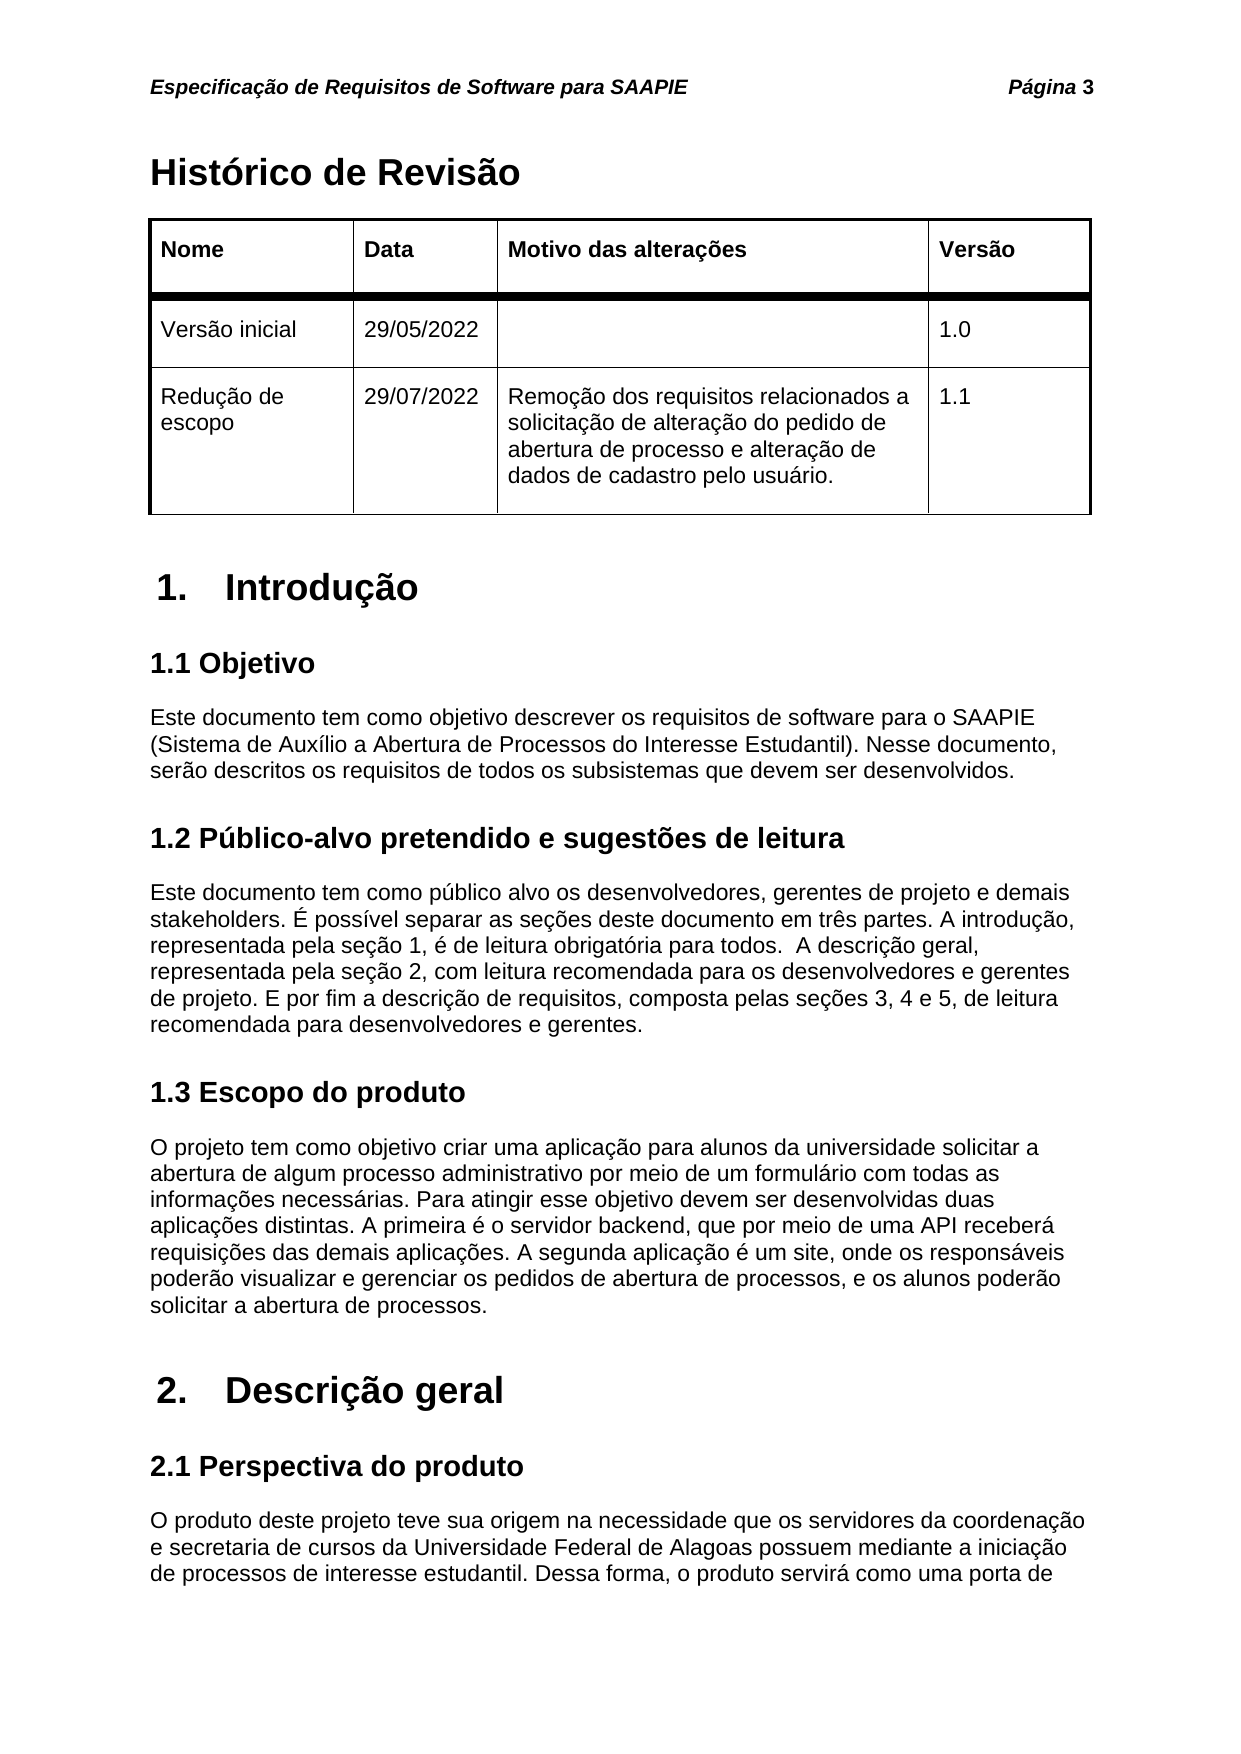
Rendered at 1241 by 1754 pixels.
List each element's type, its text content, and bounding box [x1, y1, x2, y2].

subtitle Descrição geral [187, 1368, 1090, 1411]
table_cell 1.0 [929, 301, 1089, 367]
subtitle 1.3 Escopo do produto [150, 1075, 1090, 1108]
subtitle 1.2 Público-alvo pretendido e sugestões de leitura [150, 821, 1090, 854]
text O projeto tem como objetivo criar uma aplicação para alunos da universidade solicitar a abertura de algum processo administrativo por meio de um formulário com todas as informações necessárias. Para atingir esse objetivo devem ser desenvolvidas duas aplicações distintas. A primeira é o servidor backend, que por meio de uma API receberá requisições das demais aplicações. A segunda aplicação é um site, onde os responsáveis poderão visualizar e gerenciar os pedidos de abertura de processos, e os alunos poderão solicitar a abertura de processos. [150, 1133, 1090, 1318]
subtitle 1.1 Objetivo [150, 646, 1090, 679]
table_cell Redução de escopo [152, 368, 353, 513]
text Este documento tem como público alvo os desenvolvedores, gerentes de projeto e demais stakeholders. É possível separar as seções deste documento em três partes. A introdução, representada pela seção 1, é de leitura obrigatória para todos. A descrição geral, representada pela seção 2, com leitura recomendada para os desenvolvedores e gerentes de projeto. E por fim a descrição de requisitos, composta pelas seções 3, 4 e 5, de leitura recomendada para desenvolvedores e gerentes. [150, 879, 1090, 1037]
subtitle Histórico de Revisão [150, 150, 1090, 193]
table_cell Versão inicial [152, 301, 353, 367]
table_cell 1.1 [929, 368, 1089, 513]
subtitle Introdução [187, 565, 1090, 608]
text O produto deste projeto teve sua origem na necessidade que os servidores da coordenação e secretaria de cursos da Universidade Federal de Alagoas possuem mediante a iniciação de processos de interesse estudantil. Dessa forma, o produto servirá como uma porta de [150, 1507, 1090, 1586]
table_header Data [354, 221, 497, 292]
table_cell [498, 301, 928, 367]
text Este documento tem como objetivo descrever os requisitos de software para o SAAPIE (Sistema de Auxílio a Abertura de Processos do Interesse Estudantil). Nesse documento, serão descritos os requisitos de todos os subsistemas que devem ser desenvolvidos. [150, 704, 1090, 783]
table_cell Remoção dos requisitos relacionados a solicitação de alteração do pedido de abertura de processo e alteração de dados de cadastro pelo usuário. [498, 368, 928, 513]
table_header Nome [152, 221, 353, 292]
table_header Motivo das alterações [498, 221, 928, 292]
table_cell 29/07/2022 [354, 368, 497, 513]
table_header Versão [929, 221, 1089, 292]
subtitle 2.1 Perspectiva do produto [150, 1448, 1090, 1482]
table_cell 29/05/2022 [354, 301, 497, 367]
